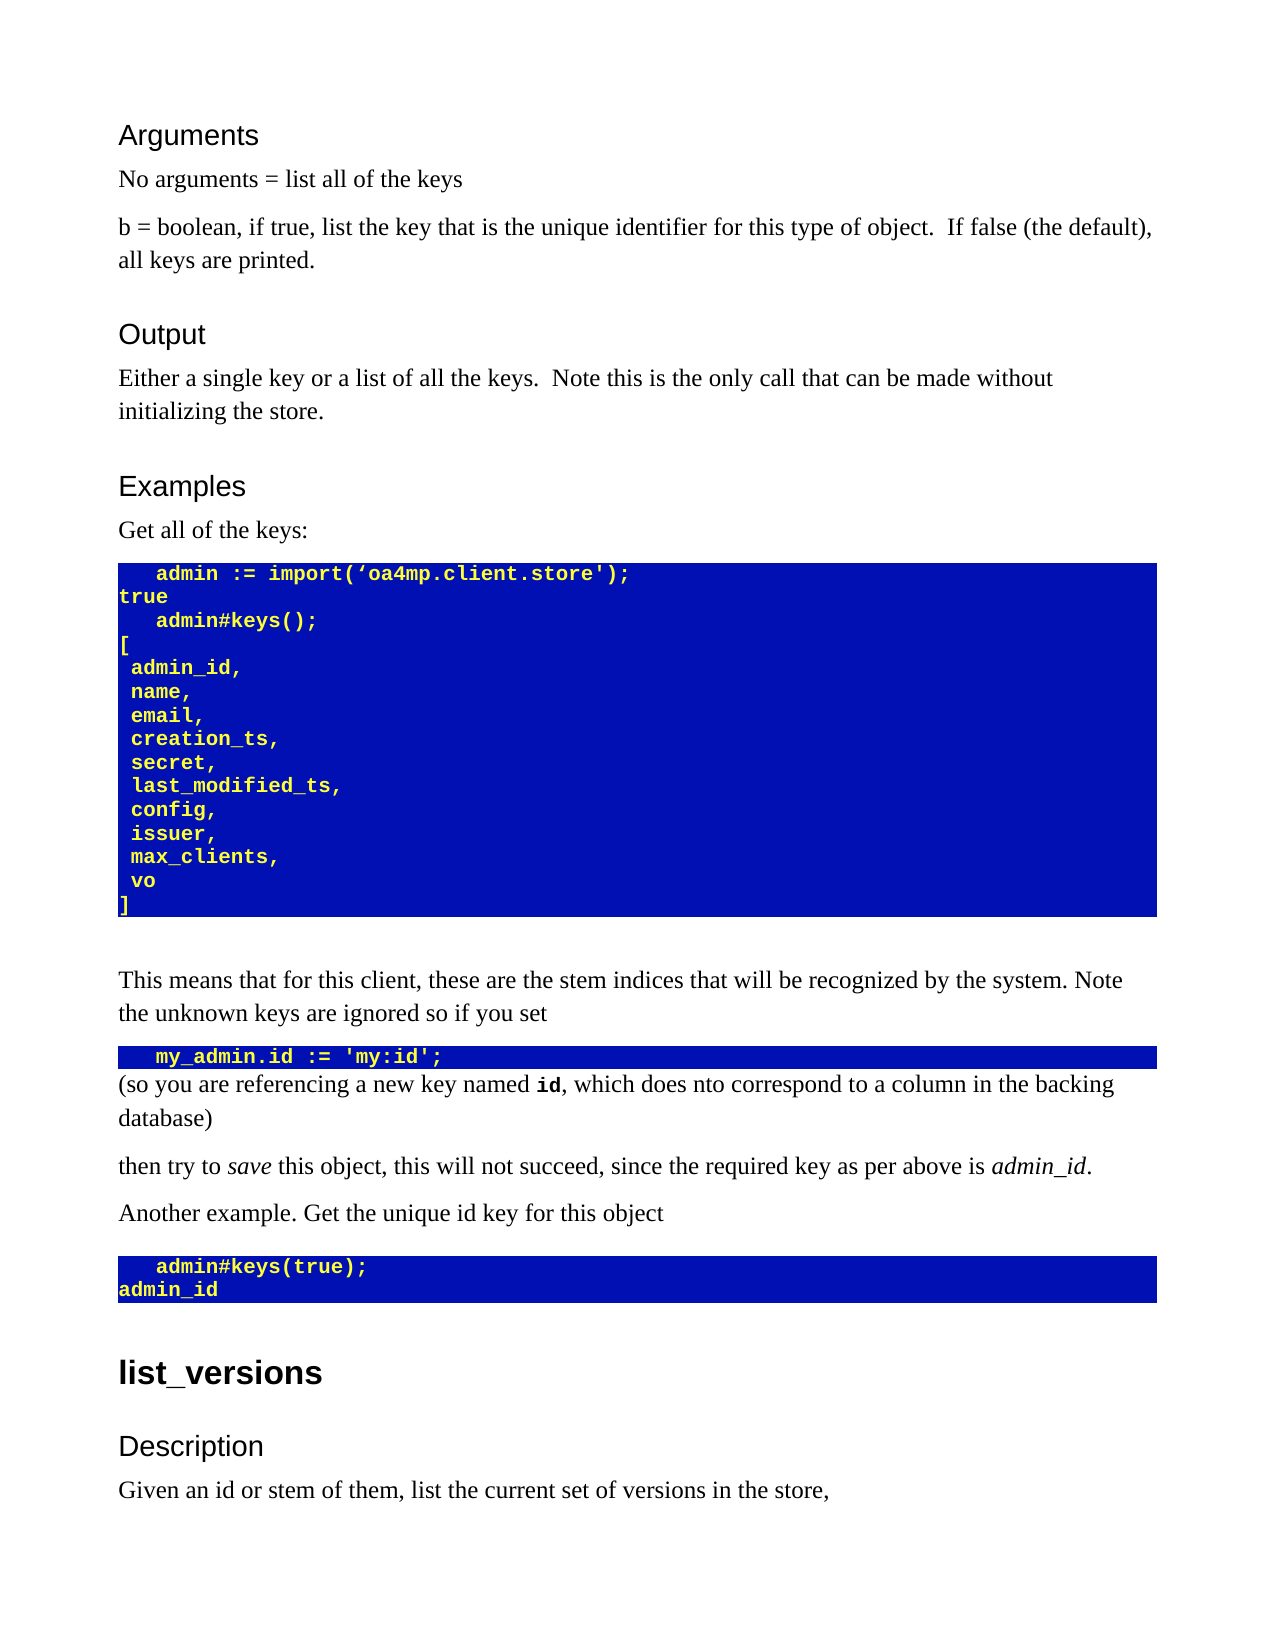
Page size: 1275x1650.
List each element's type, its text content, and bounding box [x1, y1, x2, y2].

text name, [118, 681, 1157, 704]
text ] [118, 894, 1157, 917]
text This means that for this client, these are the stem indices that will be recognized by the system. Note the unknown keys are ignored so if you set [118, 965, 1157, 1027]
text my_admin.id := 'my:id'; [118, 1046, 1157, 1069]
text last_modified_ts, [118, 776, 1157, 799]
text issuer, [118, 823, 1157, 846]
subtitle Output [118, 317, 1157, 351]
text Either a single key or a list of all the keys. Note this is the only call that can be made without initializing the store. [118, 363, 1157, 425]
subtitle Arguments [118, 118, 1157, 152]
subtitle Description [118, 1429, 1157, 1462]
text admin_id, [118, 657, 1157, 681]
text Given an id or stem of them, list the current set of versions in the store, [118, 1475, 1157, 1504]
text admin := import(‘oa4mp.client.store'); [118, 563, 1157, 586]
text config, [118, 799, 1157, 823]
text admin_id [118, 1279, 1157, 1303]
text No arguments = list all of the keys [118, 164, 1157, 193]
text [ [118, 634, 1157, 657]
text true [118, 586, 1157, 610]
text Get all of the keys: [118, 515, 1157, 544]
subtitle Examples [118, 469, 1157, 503]
text secret, [118, 752, 1157, 776]
text max_clients, [118, 846, 1157, 870]
text (so you are referencing a new key named id, which does nto correspond to a column in the backing database) [118, 1069, 1157, 1132]
text then try to save this object, this will not succeed, since the required key as per above is admin_id. [118, 1151, 1157, 1179]
text b = boolean, if true, list the key that is the unique identifier for this type of object. If false (the default), all keys are printed. [118, 212, 1157, 273]
subtitle list_versions [118, 1353, 1157, 1391]
text admin#keys(true); [118, 1256, 1157, 1279]
text admin#keys(); [118, 610, 1157, 634]
text creation_ts, [118, 728, 1157, 752]
text email, [118, 704, 1157, 728]
text vo [118, 870, 1157, 894]
text Another example. Get the unique id key for this object [118, 1198, 1157, 1227]
